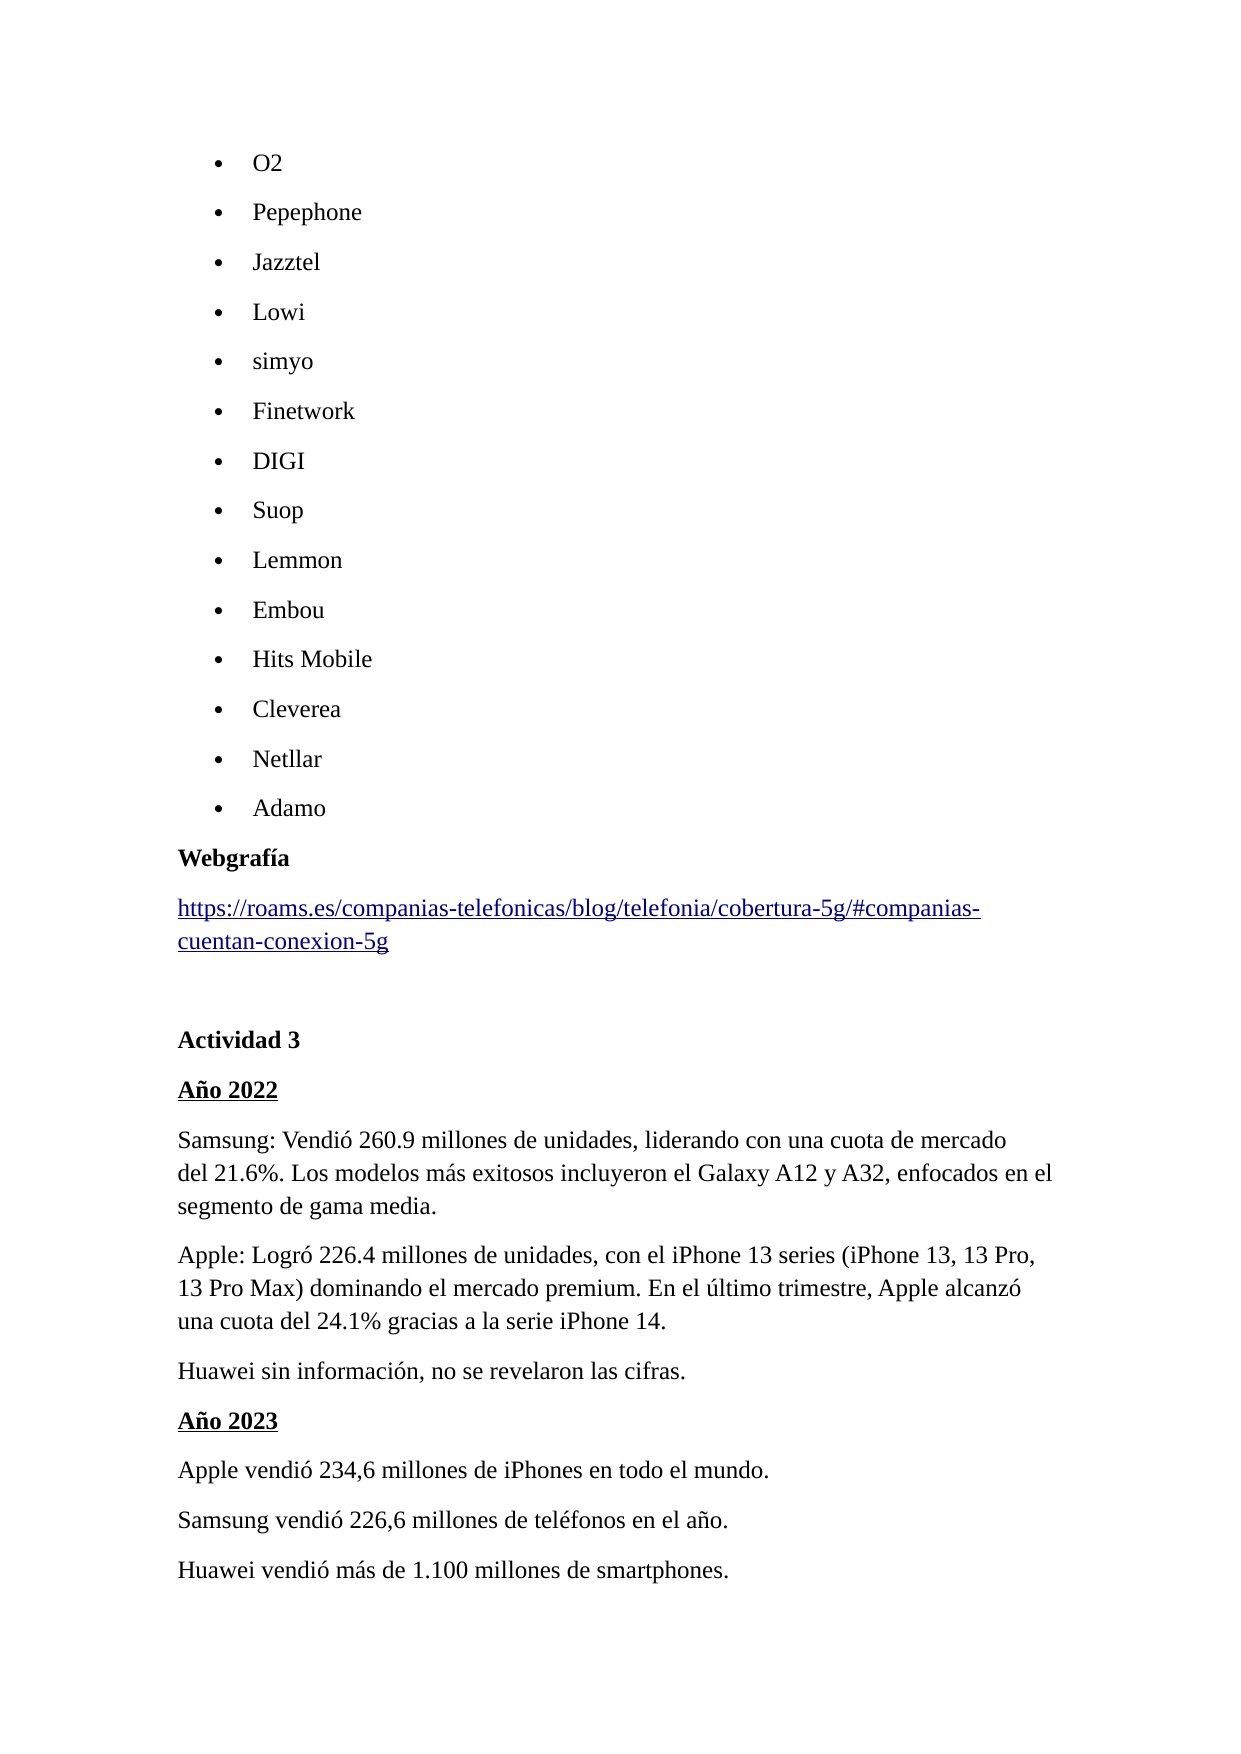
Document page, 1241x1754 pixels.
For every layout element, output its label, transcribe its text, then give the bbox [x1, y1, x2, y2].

list O2 [215, 148, 1063, 176]
list Lowi [215, 297, 1063, 325]
text Samsung: Vendió 260.9 millones de unidades, liderando con una cuota de mercado del 21.6%. Los modelos más exitosos incluyeron el Galaxy A12 y A32, enfocados en el segmento de gama media. [177, 1125, 1063, 1219]
text Año 2022 [177, 1075, 1063, 1104]
text Huawei sin información, no se revelaron las cifras. [177, 1356, 1063, 1385]
list Finetwork [215, 396, 1063, 425]
list Adamo [215, 793, 1063, 822]
list simyo [215, 346, 1063, 375]
text Samsung vendió 226,6 millones de teléfonos en el año. [177, 1505, 1063, 1534]
list Suop [215, 495, 1063, 524]
list Lemmon [215, 545, 1063, 574]
text Webgrafía [177, 843, 1063, 872]
list Pepephone [215, 197, 1063, 226]
list Netllar [215, 744, 1063, 773]
text Actividad 3 [177, 1025, 1063, 1054]
list Hits Mobile [215, 644, 1063, 673]
text Huawei vendió más de 1.100 millones de smartphones. [177, 1555, 1063, 1584]
text Año 2023 [177, 1406, 1063, 1434]
text Apple vendió 234,6 millones de iPhones en todo el mundo. [177, 1456, 1063, 1484]
text https://roams.es/companias-telefonicas/blog/telefonia/cobertura-5g/#companias-cuentan-conexion-5g [177, 893, 1063, 955]
list Cleverea [215, 694, 1063, 723]
text Apple: Logró 226.4 millones de unidades, con el iPhone 13 series (iPhone 13, 13 Pro, 13 Pro Max) dominando el mercado premium. En el último trimestre, Apple alcanzó una cuota del 24.1% gracias a la serie iPhone 14. [177, 1240, 1063, 1335]
list Embou [215, 595, 1063, 623]
list Jazztel [215, 247, 1063, 276]
list DIGI [215, 446, 1063, 474]
